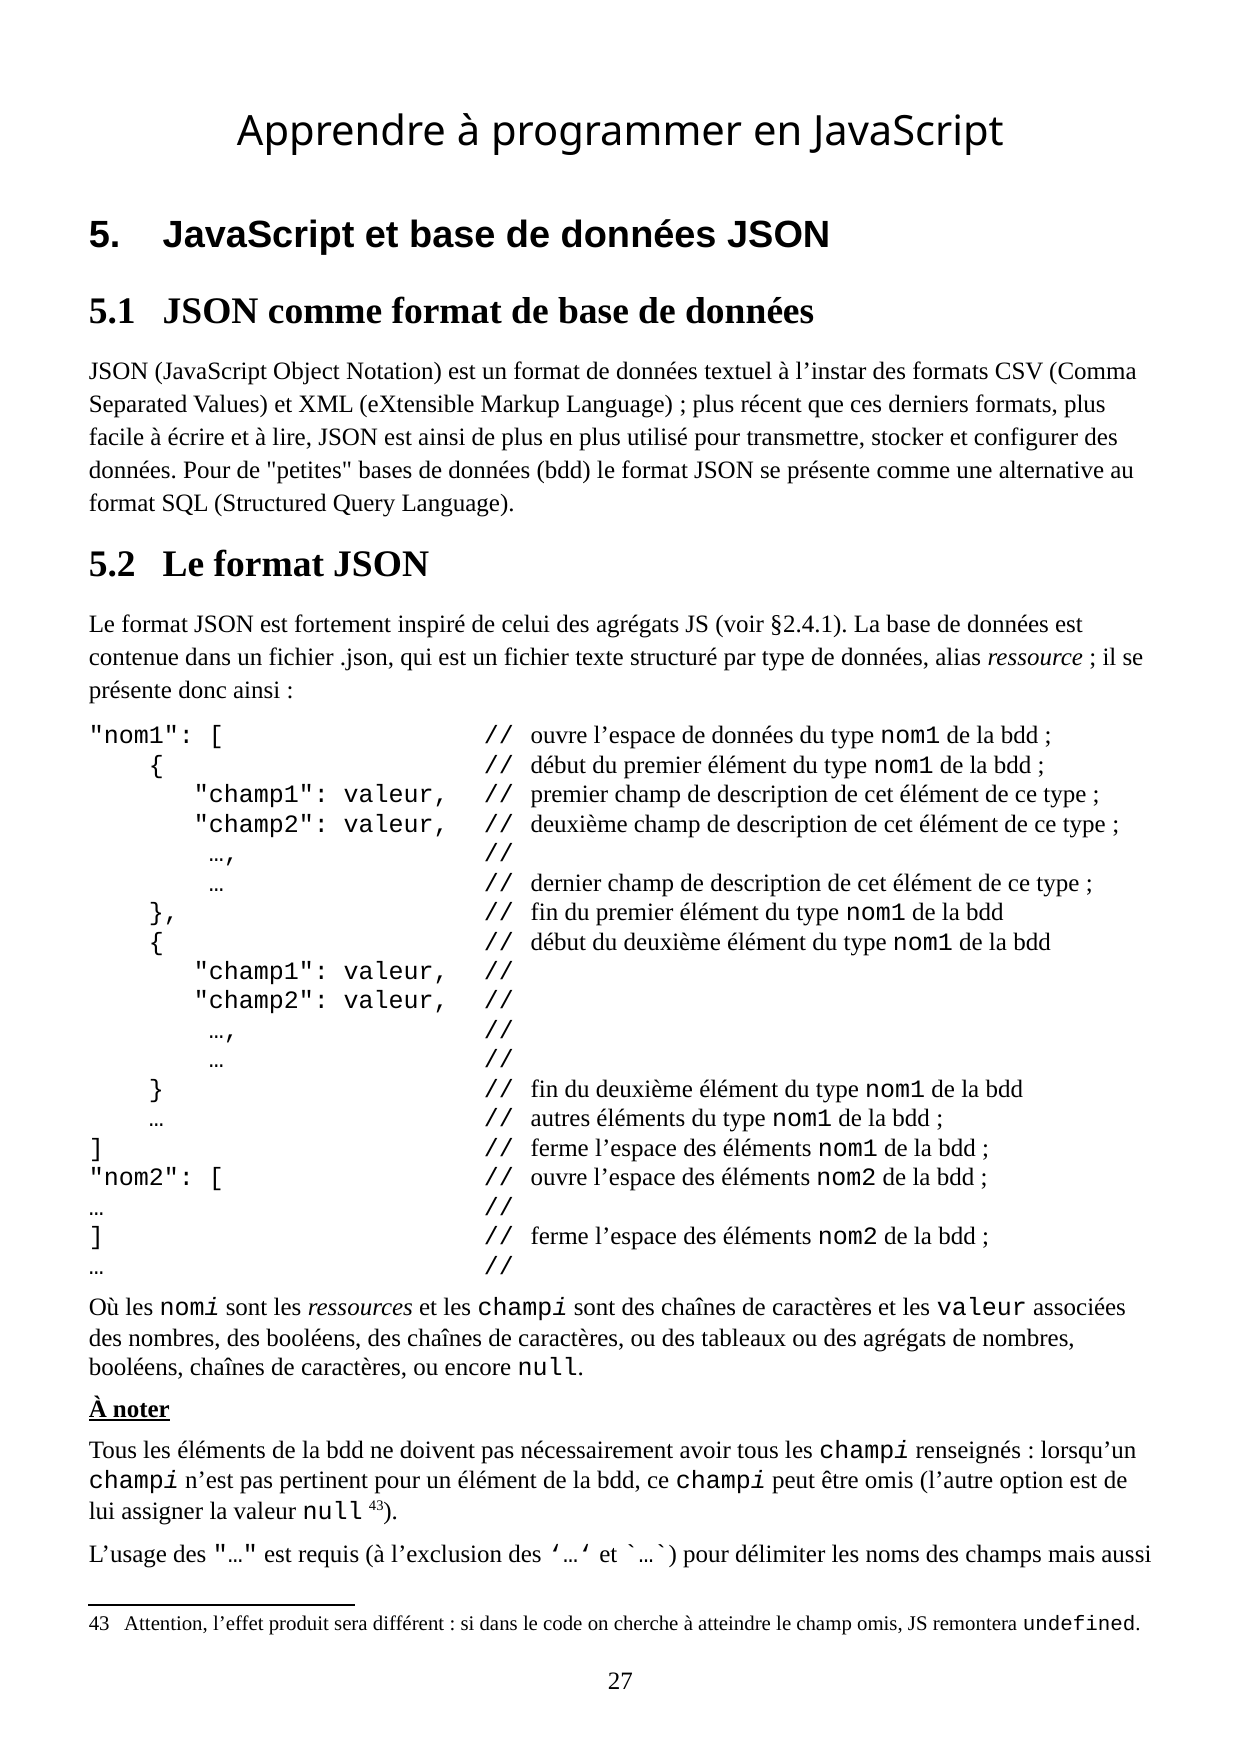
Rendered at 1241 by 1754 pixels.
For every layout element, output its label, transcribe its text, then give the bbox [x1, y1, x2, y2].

subtitle Le format JSON [88, 542, 1152, 585]
table_cell Où les nomi sont les ressources et les champi sont des chaînes de caractères et les valeur associées des nombres, des booléens, des chaînes de caractères, ou des tableaux ou des agrégats de nombres, booléens, chaînes de caractères, ou encore null. À noter Tous les éléments de la bdd ne doivent pas nécessairement avoir tous les champi renseignés : lorsqu’un champi n’est pas pertinent pour un élément de la bdd, ce champi peut être omis (l’autre option est de lui assigner la valeur null ). L’usage des "…" est requis (à l’exclusion des ‘…‘ et `…`) pour délimiter les noms des champs mais aussi [89, 1280, 1152, 1570]
table_header // ouvre l’espace de données du type nom1 de la bdd ; // début du premier élément du type nom1 de la bdd ; // premier champ de description de cet élément de ce type ; // deuxième champ de description de cet élément de ce type ; // // dernier champ de description de cet élément de ce type ; // fin du premier élément du type nom1 de la bdd // début du deuxième élément du type nom1 de la bdd // // // // // fin du deuxième élément du type nom1 de la bdd // autres éléments du type nom1 de la bdd ; // ferme l’espace des éléments nom1 de la bdd ; // ouvre l’espace des éléments nom2 de la bdd ; // // ferme l’espace des éléments nom2 de la bdd ; // [478, 720, 1152, 1280]
text JSON (JavaScript Object Notation) est un format de données textuel à l’instar des formats CSV (Comma Separated Values) et XML (eXtensible Markup Language) ; plus récent que ces derniers formats, plus facile à écrire et à lire, JSON est ainsi de plus en plus utilisé pour transmettre, stocker et configurer des données. Pour de "petites" bases de données (bdd) le format JSON se présente comme une alternative au format SQL (Structured Query Language). [88, 356, 1152, 517]
table_header "nom1": [ { "champ1": valeur, "champ2": valeur, …, … }, { "champ1": valeur, "champ2": valeur, …, … } … ] "nom2": [ … ] … [89, 720, 477, 1280]
text Le format JSON est fortement inspiré de celui des agrégats JS (voir §2.4.1). La base de données est contenue dans un fichier .json, qui est un fichier texte structuré par type de données, alias ressource ; il se présente donc ainsi : [88, 609, 1152, 704]
subtitle JavaScript et base de données JSON [88, 212, 1152, 255]
subtitle JSON comme format de base de données [88, 288, 1152, 332]
